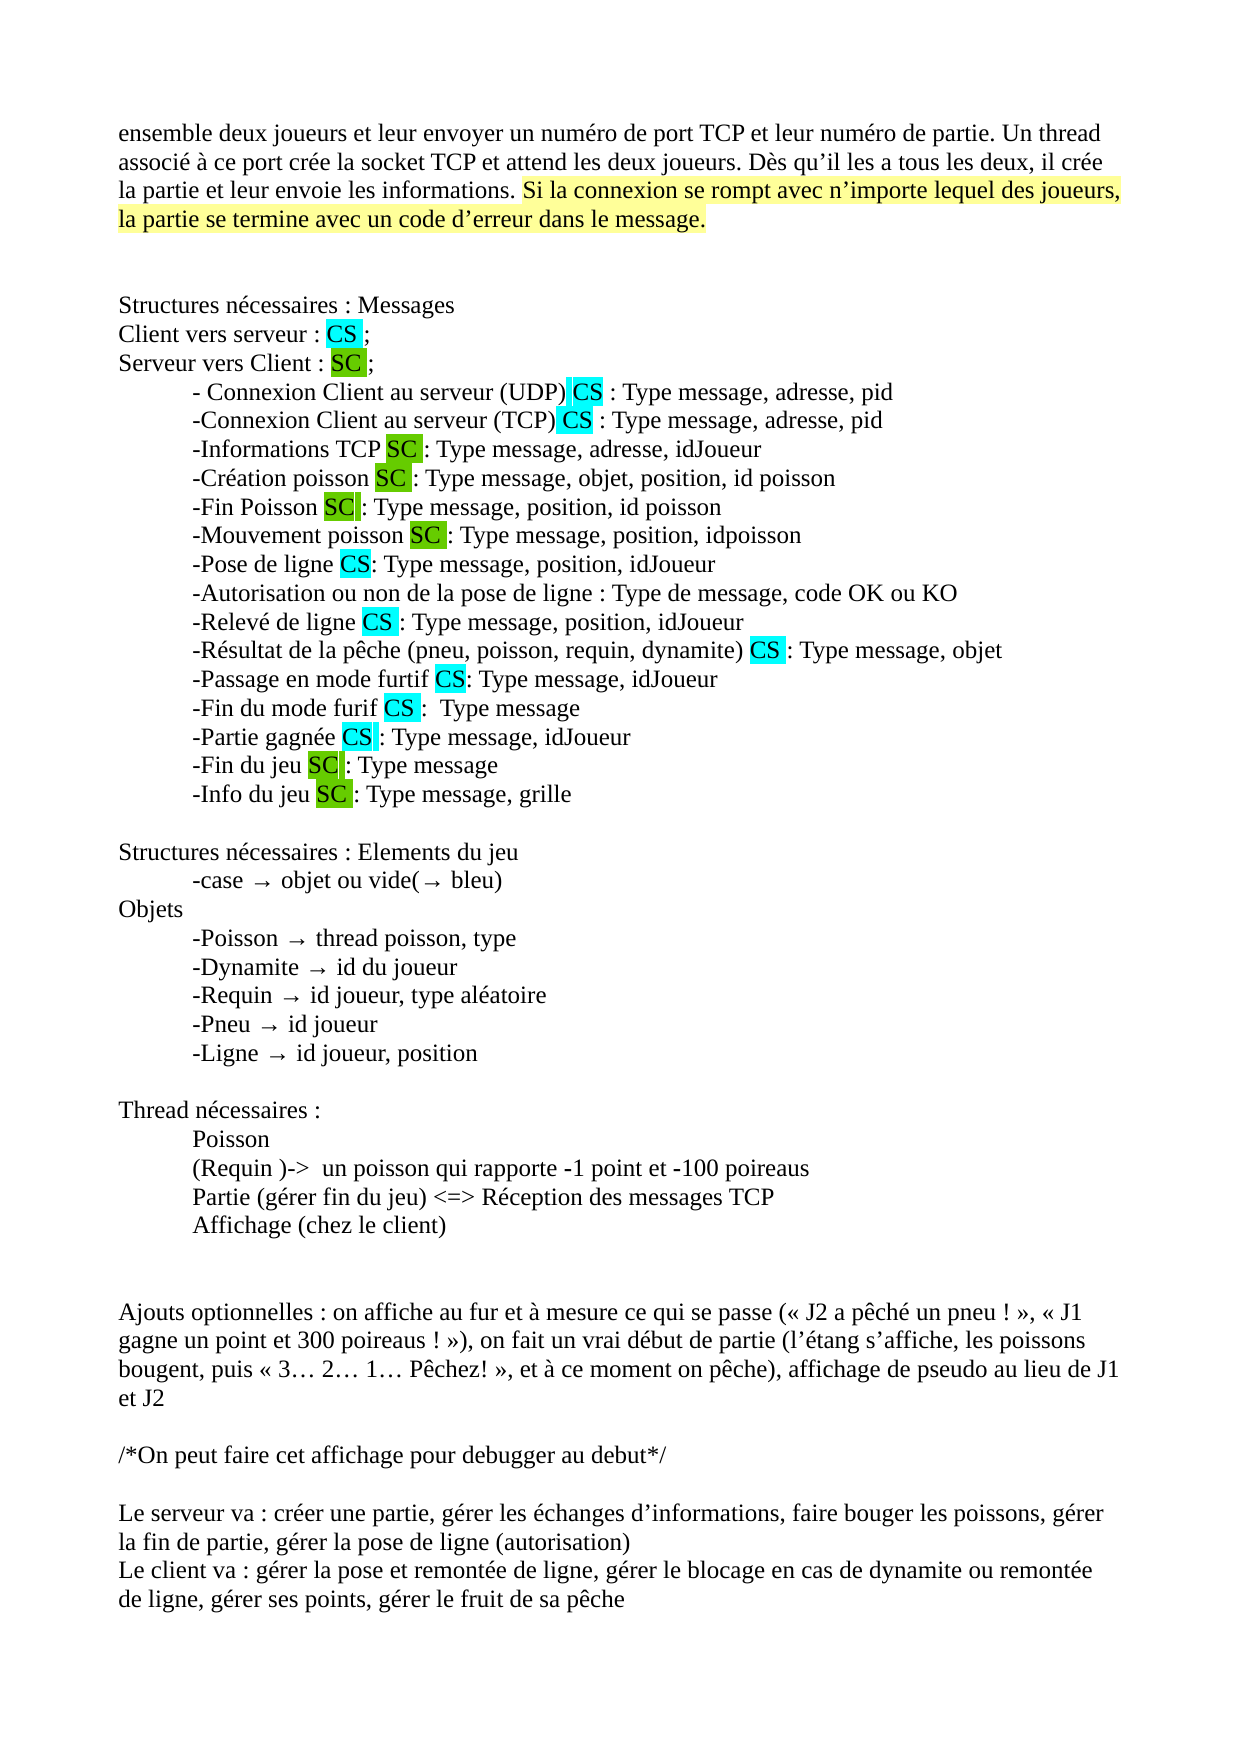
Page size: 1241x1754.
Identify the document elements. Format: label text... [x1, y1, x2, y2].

text Le serveur va : créer une partie, gérer les échanges d’informations, faire bouger les poissons, gérer la fin de partie, gérer la pose de ligne (autorisation) [118, 1498, 1122, 1556]
text (Requin )-> un poisson qui rapporte -1 point et -100 poireaus [118, 1153, 1122, 1182]
text Structures nécessaires : Elements du jeu [118, 837, 1122, 866]
text -Fin du jeu SC : Type message [118, 751, 1122, 779]
text -Passage en mode furtif CS: Type message, idJoueur [118, 664, 1122, 693]
text Thread nécessaires : [118, 1096, 1122, 1124]
text -Poisson → thread poisson, type [118, 923, 1122, 952]
text -Dynamite → id du joueur [118, 952, 1122, 981]
text Objets [118, 894, 1122, 923]
text -Création poisson SC : Type message, objet, position, id poisson [118, 463, 1122, 492]
text -Pose de ligne CS: Type message, position, idJoueur [118, 549, 1122, 578]
text -Ligne → id joueur, position [118, 1038, 1122, 1067]
text -Fin Poisson SC : Type message, position, id poisson [118, 492, 1122, 521]
text -Informations TCP SC : Type message, adresse, idJoueur [118, 434, 1122, 463]
text -Résultat de la pêche (pneu, poisson, requin, dynamite) CS : Type message, objet [118, 636, 1122, 664]
text -Info du jeu SC : Type message, grille [118, 779, 1122, 808]
text -Connexion Client au serveur (TCP) CS : Type message, adresse, pid [118, 406, 1122, 434]
text -Mouvement poisson SC : Type message, position, idpoisson [118, 521, 1122, 549]
text Partie (gérer fin du jeu) <=> Réception des messages TCP [118, 1182, 1122, 1211]
text Serveur vers Client : SC ; [118, 348, 1122, 377]
text -Pneu → id joueur [118, 1009, 1122, 1038]
text Client vers serveur : CS ; [118, 319, 1122, 348]
text -Autorisation ou non de la pose de ligne : Type de message, code OK ou KO [118, 578, 1122, 607]
text Le client va : gérer la pose et remontée de ligne, gérer le blocage en cas de dynamite ou remontée de ligne, gérer ses points, gérer le fruit de sa pêche [118, 1556, 1122, 1613]
text -Fin du mode furif CS : Type message [118, 693, 1122, 722]
text Poisson [118, 1124, 1122, 1153]
text -Partie gagnée CS : Type message, idJoueur [118, 722, 1122, 751]
text /*On peut faire cet affichage pour debugger au debut*/ [118, 1441, 1122, 1469]
text Affichage (chez le client) [118, 1211, 1122, 1239]
text - Connexion Client au serveur (UDP) CS : Type message, adresse, pid [118, 377, 1122, 406]
text Ajouts optionnelles : on affiche au fur et à mesure ce qui se passe (« J2 a pêché un pneu ! », « J1 gagne un point et 300 poireaus ! »), on fait un vrai début de partie (l’étang s’affiche, les poissons bougent, puis « 3… 2… 1… Pêchez! », et à ce moment on pêche), affichage de pseudo au lieu de J1 et J2 [118, 1297, 1122, 1412]
text -Relevé de ligne CS : Type message, position, idJoueur [118, 607, 1122, 636]
text ensemble deux joueurs et leur envoyer un numéro de port TCP et leur numéro de partie. Un thread associé à ce port crée la socket TCP et attend les deux joueurs. Dès qu’il les a tous les deux, il crée la partie et leur envoie les informations. Si la connexion se rompt avec n’importe lequel des joueurs, la partie se termine avec un code d’erreur dans le message. [118, 118, 1122, 233]
text -case → objet ou vide(→ bleu) [118, 866, 1122, 894]
text Structures nécessaires : Messages [118, 291, 1122, 319]
text -Requin → id joueur, type aléatoire [118, 981, 1122, 1009]
